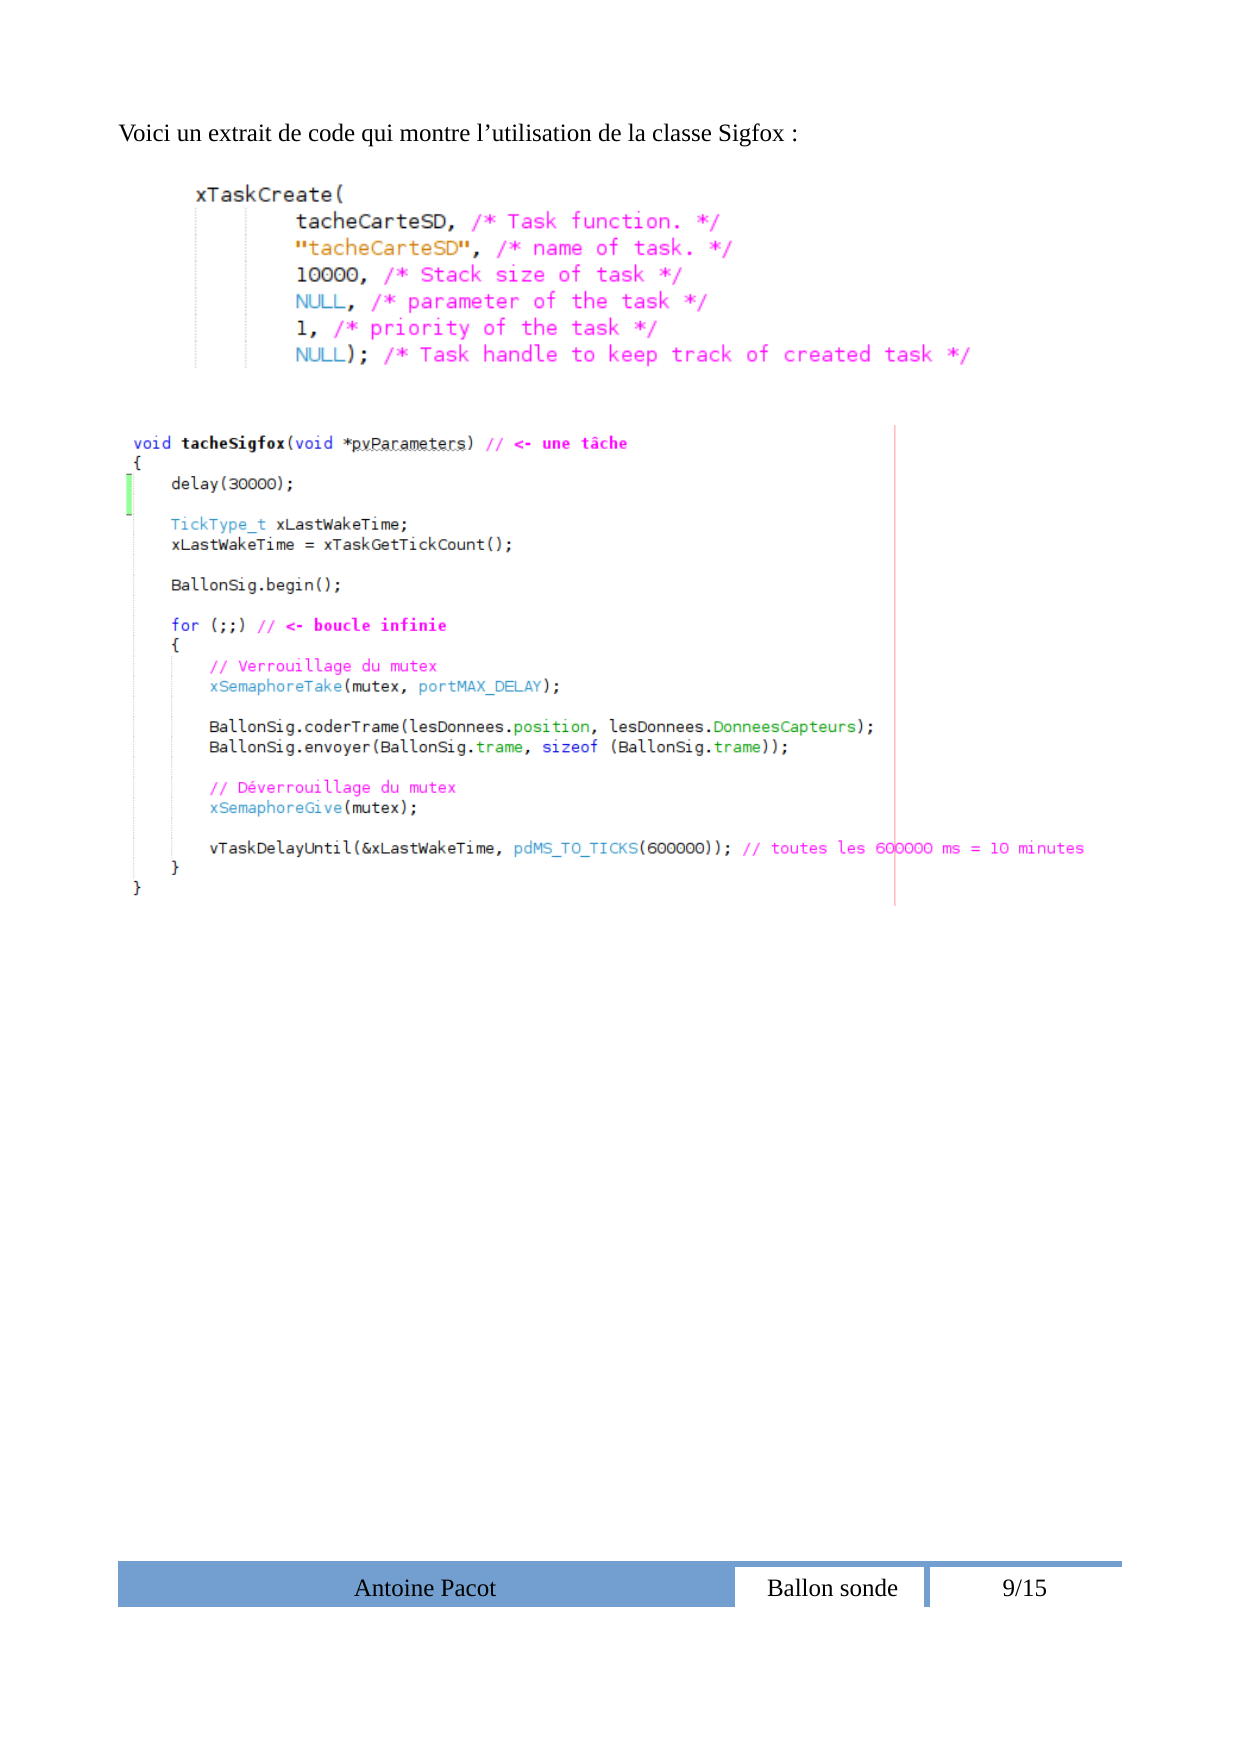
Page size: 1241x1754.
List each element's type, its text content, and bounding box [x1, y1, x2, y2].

text Voici un extrait de code qui montre l’utilisation de la classe Sigfox : [118, 118, 1122, 147]
picture [178, 180, 1042, 390]
picture [126, 425, 1131, 906]
